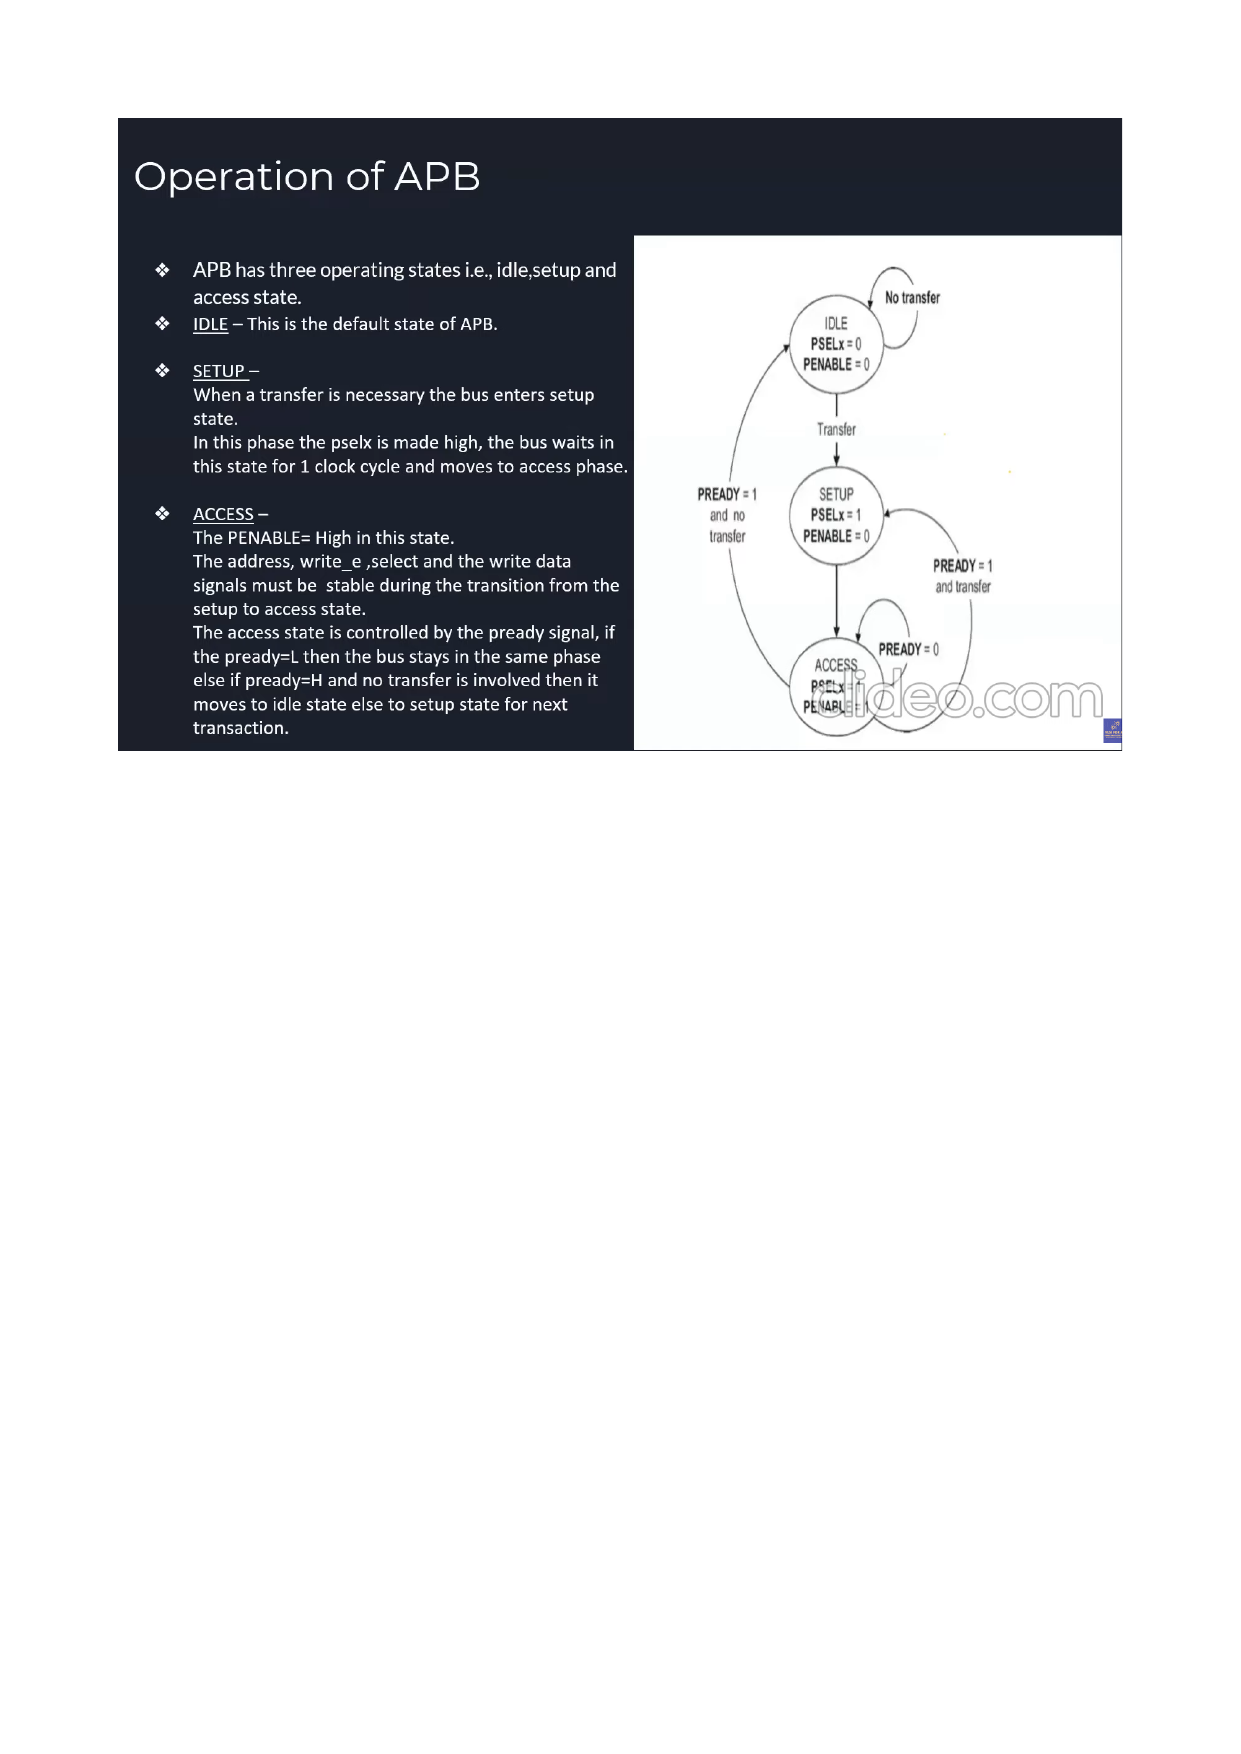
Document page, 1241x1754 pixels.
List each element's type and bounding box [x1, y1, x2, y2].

picture [118, 118, 1123, 751]
